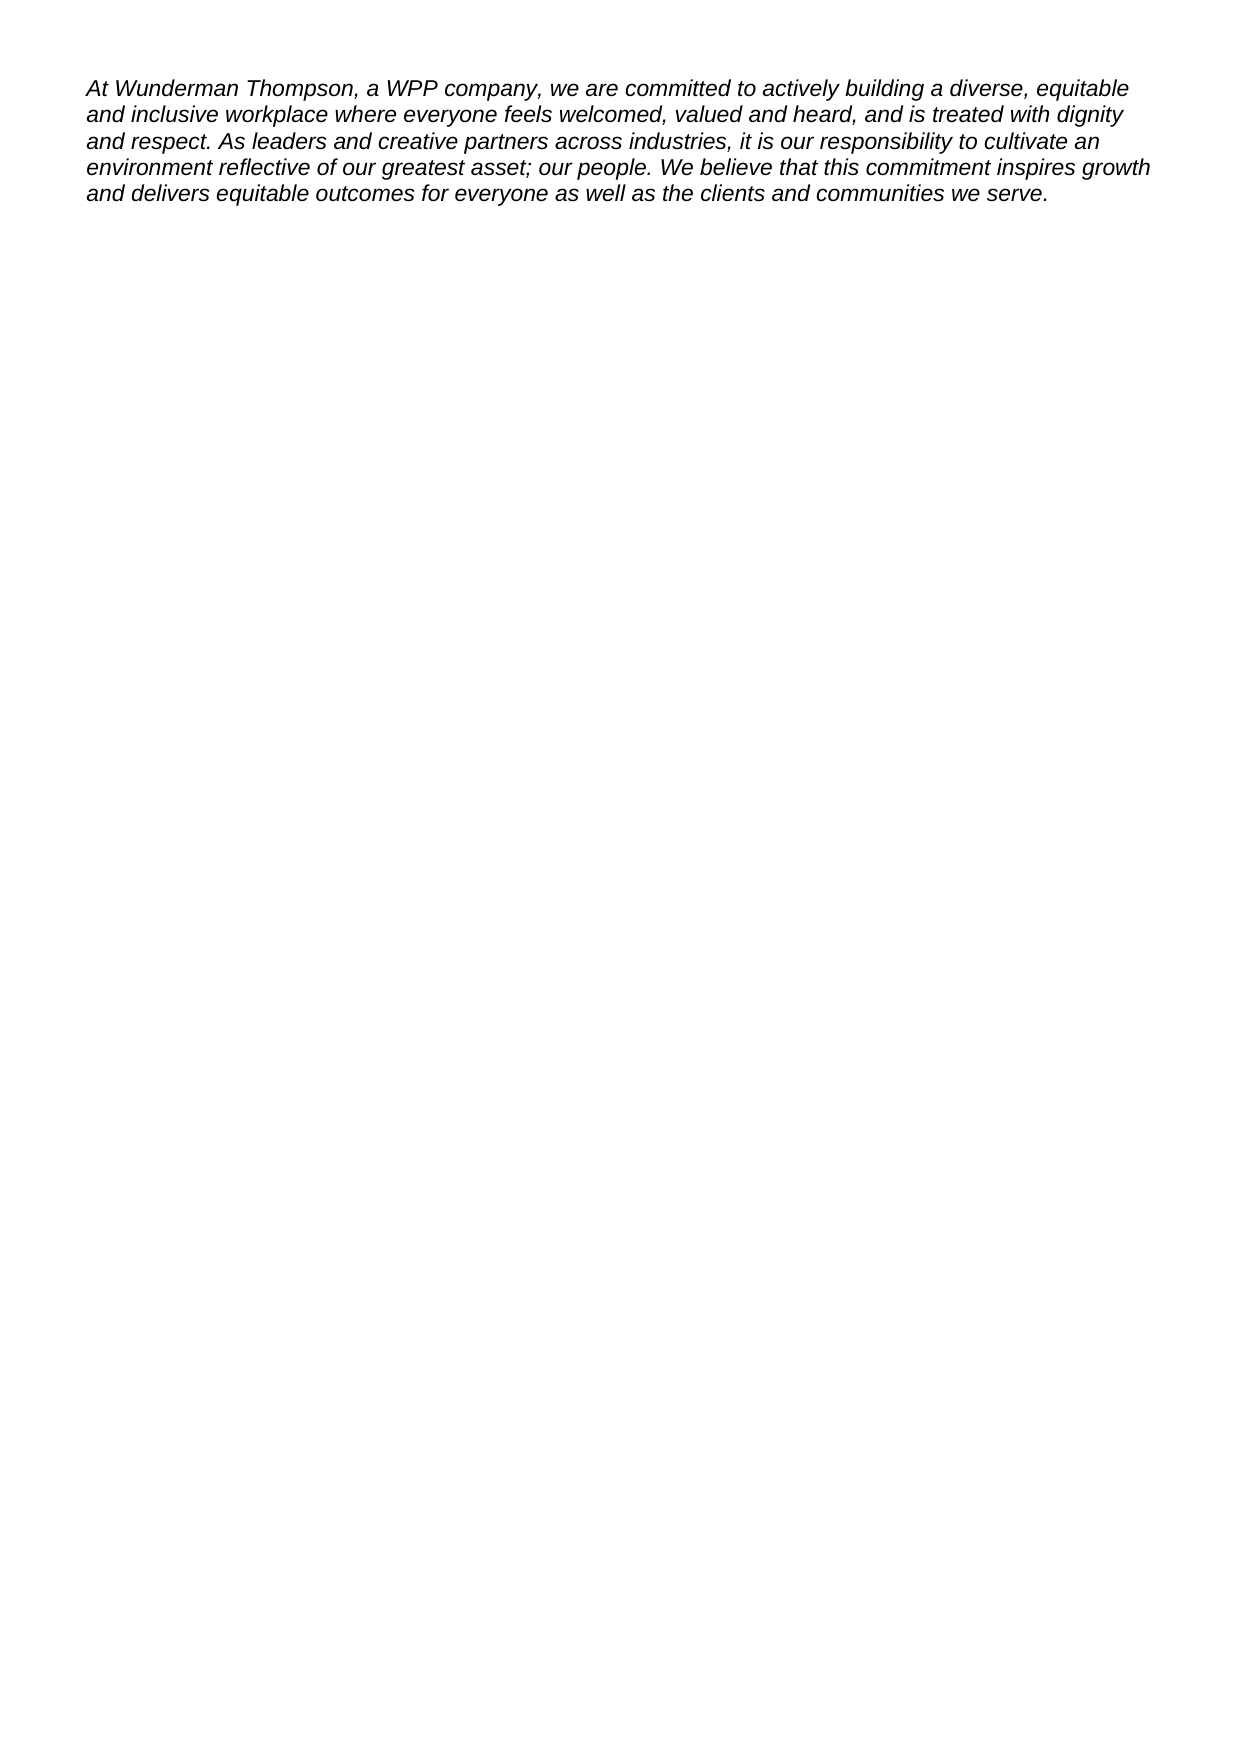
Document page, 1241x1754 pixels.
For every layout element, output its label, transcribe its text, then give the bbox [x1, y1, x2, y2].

table_cell Wunderman Thompson Commerce inspire people to shop online through digital solutions, driving growth for world-leading brands and retailers. How? We create, support, and improve digital shopper journeys, across leading channels including retailers, direct-to-consumer (D2C), marketplaces (Amazon and beyond), and social channels. And we work with some of the biggest and most exciting brands around, such as Calvin Klein, MAC, Nestlé, Sainsbury’s, Selfridges, Shell, Tiffany & Co. and Tommy Hilfiger. Part creative agency, part consultancy and part technology company, Wunderman Thompson Commerce are unique in our ability to connect world-class strategic thinking and creative insight with deep executional capability across technology and operations. Together, this enables us to deliver winning commerce solutions across all major digital routes to market worldwide. We’re part of WPP, a creative transformation company who use the power of creativity to build better futures for people, planet, clients and communities and is recognised as a Leader in The Forrester Wave™: Commerce Services. Tell me more! We are a diverse team of 1700+ commerce experts across more than 20 offices worldwide, including state-of-the-art offices in Watford, Central London and an eCommerce Centre of Excellence in Lisbon. We believe that growth through commerce begins with connected customer experiences that amplify the brand and drive business outcomes. We excel at orchestrating commerce touchpoints through intelligent deployment and integration of world class technology from strategic partners like Adobe, SAP, Salesforce, HCL, Shopify, BigCommerce and commerce tools, as well as driving sales from marketplaces and retailers. We have recently expanded our capabilities to include NN4M, specialists in Mobile Commerce and Satalia, experts in Artificial Intelligence. Our reputation is based on our people, and we believe we have some of the best in the business – people who are inspired, energetic and straight-talking, and who really want to understand both our clients and their customers. We are happiest when we are innovating and shaping the future of commerce. We live and breathe our values and take pride in what our people achieve, empowering and respecting every one of them. In our Lisbon or Porto office, you will join a team of other specialists who are always ready to help each other. The team is part of our Wunderman Thompson Commerce network and works in coordination with our Local and EMEA client leads. Please note that this job is a full-time position located in Lisbon, but the selection process will be conducted in English. Read more about Wunderman Thompson Commerce here. Responsibilities: Produce quality, on-budget, and on-schedule solutions on projects. Maintain and enhance the front-end headful site of the e-commerce platform Build on the existing object-oriented JavaScript model Create prototypes and production-ready XHTML/CSS /JS for eCommerce websites Build responsive layouts, reusable code and libraries for future use Focus on user needs and optimum user experience Working within an agile team, contributing to daily stand-ups, sprint planning and estimations Forward thinking, focused on performance initiatives and driven to implement front-end solutions Contributing to the team's focus to maintain Front End Quality through participating in coding reviews and adhering to Wunderman Thompson Commerce coding standards Stay current with evolving standards and technologies, learning new skills as needed What we want from you: Talented, enthusiastic, focused, eye for detail, professional. Keen to learn and to challenge for smarter ways of doing things; a team player proud of their work who wants to share it. You like working in a fast-paced environment and are ready to inspire outstanding online shopper experiences for consumers and brands, no matter what product, service, sector, device or channel! You will have a customer-first mindset, with the maturity and initiative to do what it takes keep our clients happy, including some working at client locations. When our clients win – we win! The ideal candidate will have prior experience in a similar role at a software house and/or an eCommerce company and has the following skills: Mastery of JavaScript – with commercial experience of object-oriented programming. HTML5 and CSS3 adhering to industry defined coding standards HTML templating experience - would be advantageous if Handlebars or ISML Experience of using CSS pre-processors – SCSS, SASS or LESS Solid understanding of the Agile methodology i.e. Story point estimation, refinement, sprint planning, retrospective, sprint demos Commercial experience of using version control tooling (GIT) in a large development team performing Continuous Integration Good understanding/awareness of Accessibility, SEO Principles, Security, Performance best practices Debugging and troubleshooting skills A desire to write readable, maintainable, modular and extendable code Experience in bringing multiple viewport responsive and adaptive web designs to life The candidate has to have good communication skills and capability to interact directly with the wider team (show and tells/requirement analysis sessions/retrospectives etc) If you know some of this even better! SFCC Certified Developer or SFCC Certified Architect Software development experience with direct Salesforce Commerce Cloud experience (Commerce Cloud certification preferred) and eCommerce feeds and integrations Experience in WebPack Additional Commercial eCommerce platform experience – Magento/Hybris /Shopify Knowledge of jQuery. Experience with any popular jQuery plug-in (jQuery UI, jQuery tools, jQuery Mobile, etc.) is a plus; Knowledge of popular CSS grid systems (Bootstrap, 960gs, Skeleton, etc...) What we’ll give you: The opportunity to work with some of the most respected brands across the world. We will give you respect for who you are, allow you to be yourself, empower you to make a difference and give you opportunities to grow and develop your skills. We currently offer a great benefits package including, hybrid working that works for everyone, social events, training opportunities, medical and dental insurance, life assurance, meal cards and much more! We want Wunderman Thompson Commerce to be the place where you do your best work! We are passionate about your wellbeing and your personal development and offer various learning opportunities to help with your career progression. We have designed our benefits to align with our culture and values and to help you get the most out of working with us. We take fun seriously and have a strong WT community, both inside and out of the workplace. In each office you will find a games area to help you unwind and take a break! We think it is very important to celebrate and socialise whenever we can. Apart from our amazing Christmas parties, each office hosts a number of events each year including cocktail nights, roof terrace parties, departmental lunches and much more… Competitive salary 24 days annual leave Life assurance Health insurance Dental insurance Health assessments Career progression Global mobility Discounts in some local restaurants Health and wellbeing classes (Yoga, etc.) Flexible working environment and well-being support and tools; Meal Card (non taxable) Free coffee Company laptop (Working with the latest hardware) Thousands of online learning courses Mental Health Allies (because we understand the importance of mental health) If you are interested in this role then please contact wtc.talent@wundermanthompson.com At Wunderman Thompson, a WPP company, we are committed to actively building a diverse, equitable and inclusive workplace where everyone feels welcomed, valued and heard, and is treated with dignity and respect. As leaders and creative partners across industries, it is our responsibility to cultivate an environment reflective of our greatest asset; our people. We believe that this commitment inspires growth and delivers equitable outcomes for everyone as well as the clients and communities we serve. [75, 75, 1165, 259]
